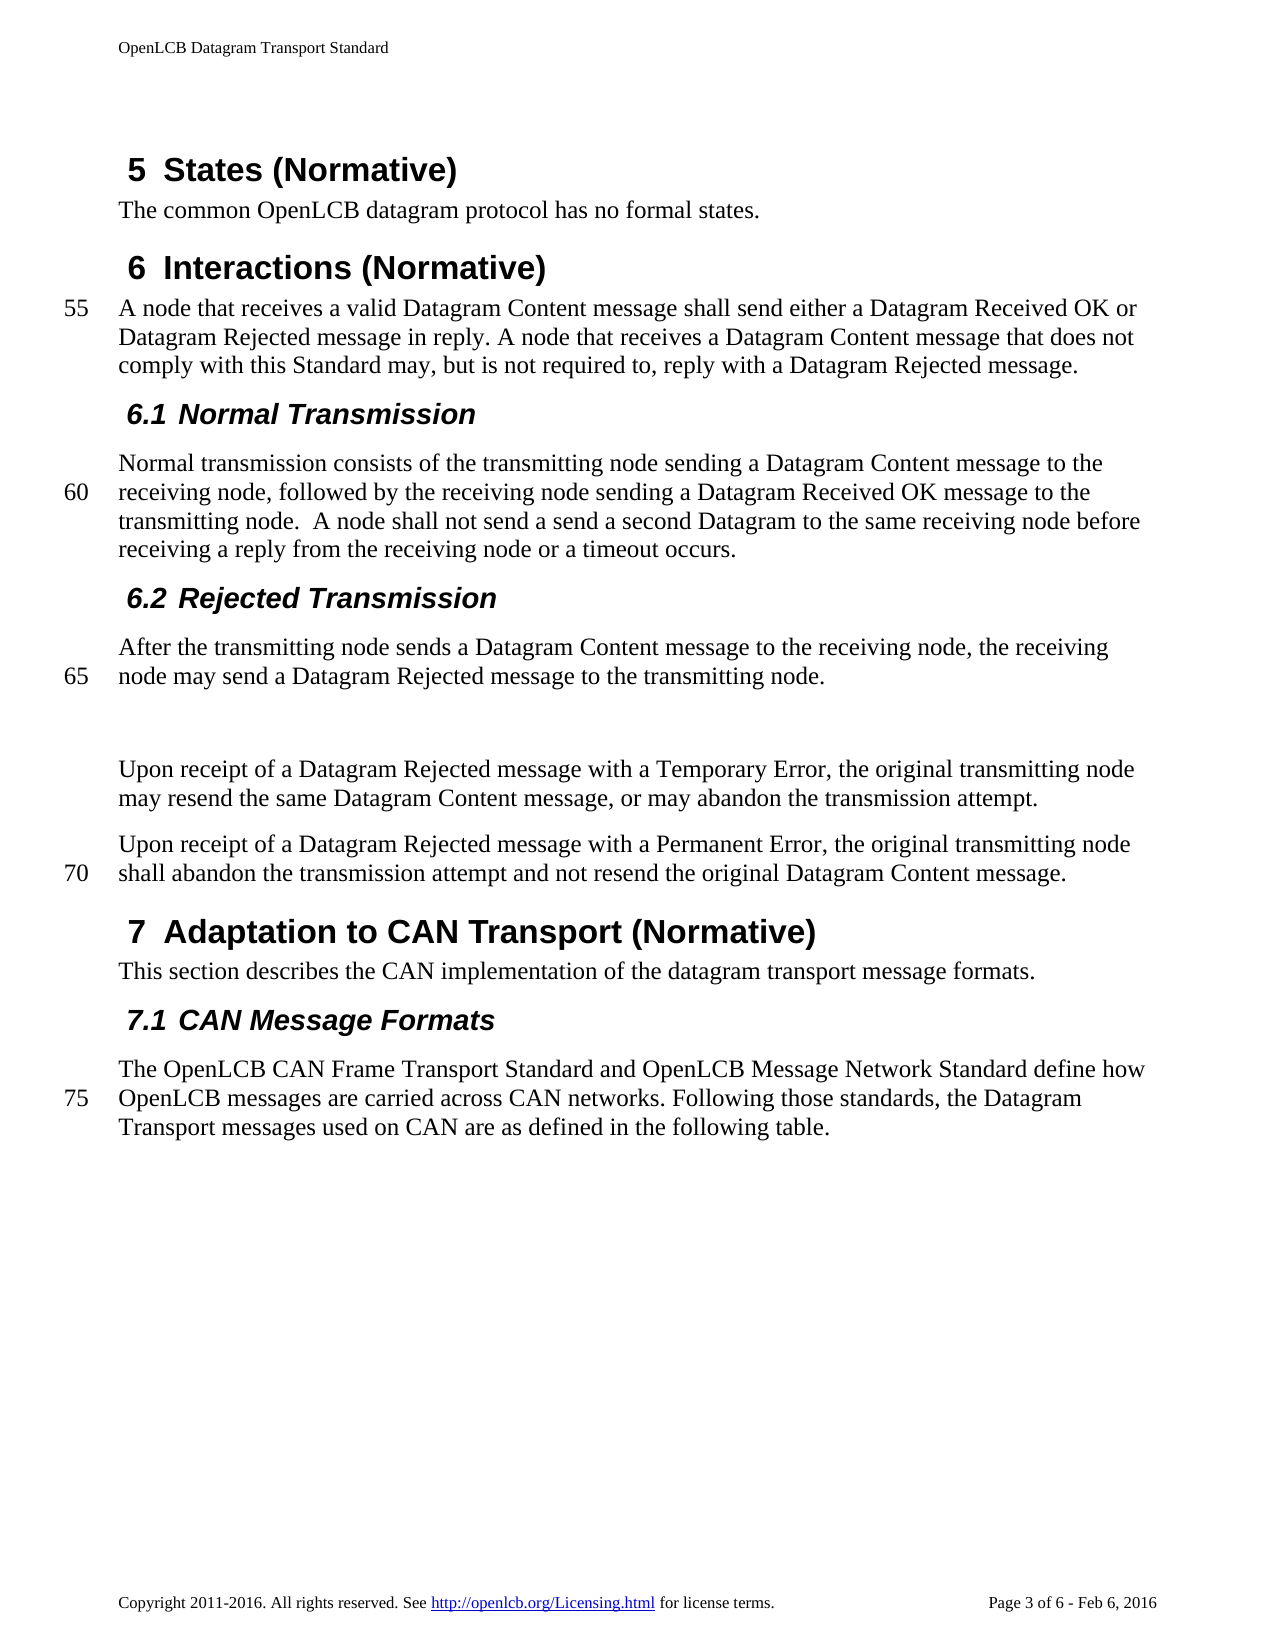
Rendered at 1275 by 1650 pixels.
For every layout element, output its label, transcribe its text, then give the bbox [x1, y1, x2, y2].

subtitle Normal Transmission [118, 397, 1157, 431]
text A node that receives a valid Datagram Content message shall send either a Datagram Received OK or Datagram Rejected message in reply. A node that receives a Datagram Content message that does not comply with this Standard may, but is not required to, reply with a Datagram Rejected message. [118, 293, 1157, 379]
text After the transmitting node sends a Datagram Content message to the receiving node, the receiving node may send a Datagram Rejected message to the transmitting node. [118, 632, 1157, 690]
subtitle Interactions (Normative) [118, 248, 1157, 287]
subtitle Adaptation to CAN Transport (Normative) [118, 912, 1157, 950]
text The common OpenLCB datagram protocol has no formal states. [118, 195, 1157, 223]
text This section describes the CAN implementation of the datagram transport message formats. [118, 956, 1157, 985]
text Upon receipt of a Datagram Rejected message with a Temporary Error, the original transmitting node may resend the same Datagram Content message, or may abandon the transmission attempt. [118, 754, 1157, 811]
text The OpenLCB CAN Frame Transport Standard and OpenLCB Message Network Standard define how OpenLCB messages are carried across CAN networks. Following those standards, the Datagram Transport messages used on CAN are as defined in the following table. [118, 1054, 1157, 1140]
subtitle States (Normative) [118, 150, 1157, 188]
subtitle Rejected Transmission [118, 581, 1157, 614]
subtitle CAN Message Formats [118, 1003, 1157, 1036]
text Normal transmission consists of the transmitting node sending a Datagram Content message to the receiving node, followed by the receiving node sending a Datagram Received OK message to the transmitting node. A node shall not send a send a second Datagram to the same receiving node before receiving a reply from the receiving node or a timeout occurs. [118, 448, 1157, 563]
text Upon receipt of a Datagram Rejected message with a Permanent Error, the original transmitting node shall abandon the transmission attempt and not resend the original Datagram Content message. [118, 829, 1157, 887]
